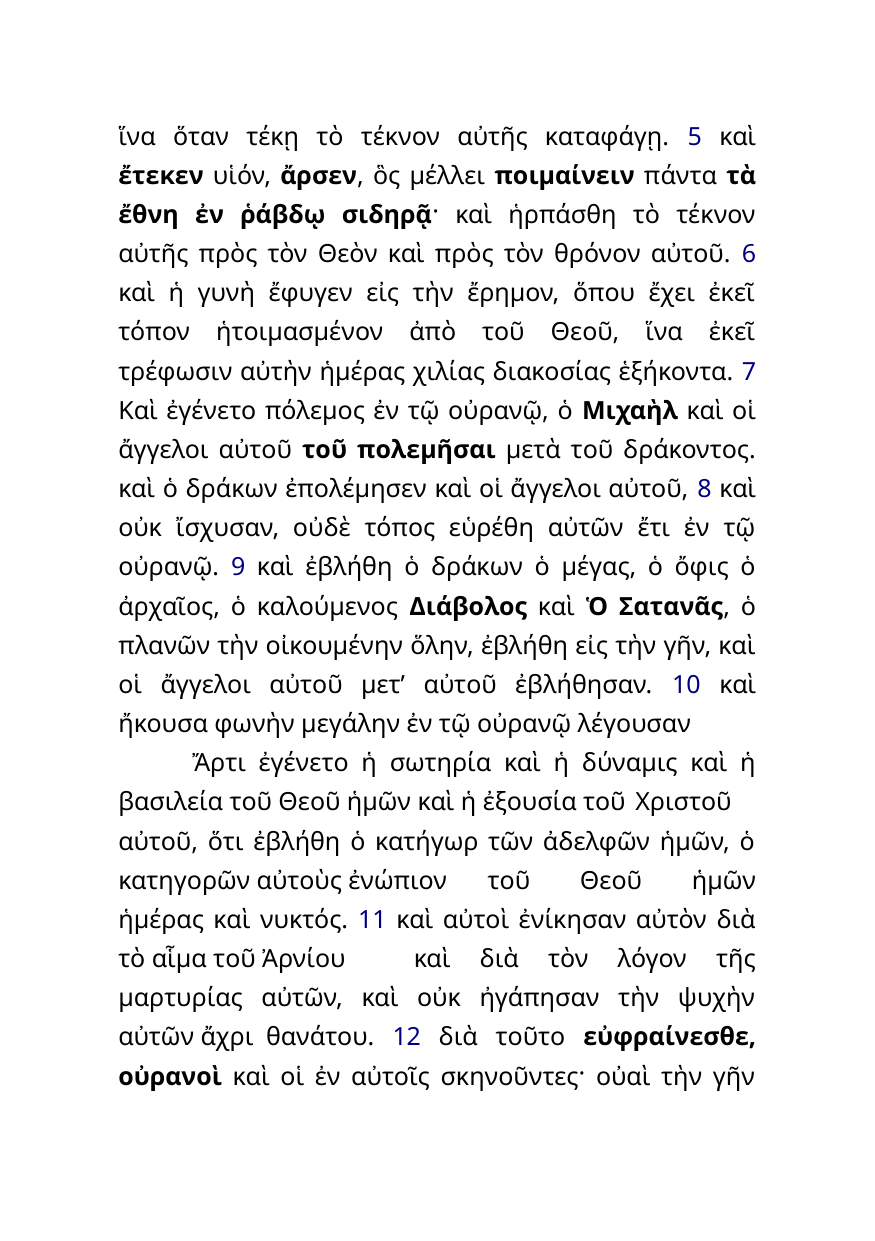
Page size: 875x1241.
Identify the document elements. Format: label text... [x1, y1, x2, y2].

text Ἄρτι ἐγένετο ἡ σωτηρία καὶ ἡ δύναμις καὶ ἡ βασιλεία τοῦ Θεοῦ ἡμῶν καὶ ἡ ἐξουσία τοῦ Χριστοῦ αὐτοῦ, ὅτι ἐβλήθη ὁ κατήγωρ τῶν ἀδελφῶν ἡμῶν, ὁ κατηγορῶν αὐτοὺς ἐνώπιον τοῦ Θεοῦ ἡμῶν ἡμέρας καὶ νυκτός. 11 καὶ αὐτοὶ ἐνίκησαν αὐτὸν διὰ τὸ αἷμα τοῦ Ἀρνίου καὶ διὰ τὸν λόγον τῆς μαρτυρίας αὐτῶν, καὶ οὐκ ἠγάπησαν τὴν ψυχὴν αὐτῶν ἄχρι θανάτου. 12 διὰ τοῦτο εὐφραίνεσθε, οὐρανοὶ καὶ οἱ ἐν αὐτοῖς σκηνοῦντες· οὐαὶ τὴν γῆν [118, 745, 756, 1092]
text ἵνα ὅταν τέκῃ τὸ τέκνον αὐτῆς καταφάγῃ. 5 καὶ ἔτεκεν υἱόν, ἄρσεν, ὃς μέλλει ποιμαίνειν πάντα τὰ ἔθνη ἐν ῥάβδῳ σιδηρᾷ· καὶ ἡρπάσθη τὸ τέκνον αὐτῆς πρὸς τὸν Θεὸν καὶ πρὸς τὸν θρόνον αὐτοῦ. 6 καὶ ἡ γυνὴ ἔφυγεν εἰς τὴν ἔρημον, ὅπου ἔχει ἐκεῖ τόπον ἡτοιμασμένον ἀπὸ τοῦ Θεοῦ, ἵνα ἐκεῖ τρέφωσιν αὐτὴν ἡμέρας χιλίας διακοσίας ἑξήκοντα. 7 Καὶ ἐγένετο πόλεμος ἐν τῷ οὐρανῷ, ὁ Μιχαὴλ καὶ οἱ ἄγγελοι αὐτοῦ τοῦ πολεμῆσαι μετὰ τοῦ δράκοντος. καὶ ὁ δράκων ἐπολέμησεν καὶ οἱ ἄγγελοι αὐτοῦ, 8 καὶ οὐκ ἴσχυσαν, οὐδὲ τόπος εὑρέθη αὐτῶν ἔτι ἐν τῷ οὐρανῷ. 9 καὶ ἐβλήθη ὁ δράκων ὁ μέγας, ὁ ὄφις ὁ ἀρχαῖος, ὁ καλούμενος Διάβολος καὶ Ὁ Σατανᾶς, ὁ πλανῶν τὴν οἰκουμένην ὅλην, ἐβλήθη εἰς τὴν γῆν, καὶ οἱ ἄγγελοι αὐτοῦ μετ’ αὐτοῦ ἐβλήθησαν. 10 καὶ ἤκουσα φωνὴν μεγάλην ἐν τῷ οὐρανῷ λέγουσαν [118, 118, 756, 740]
